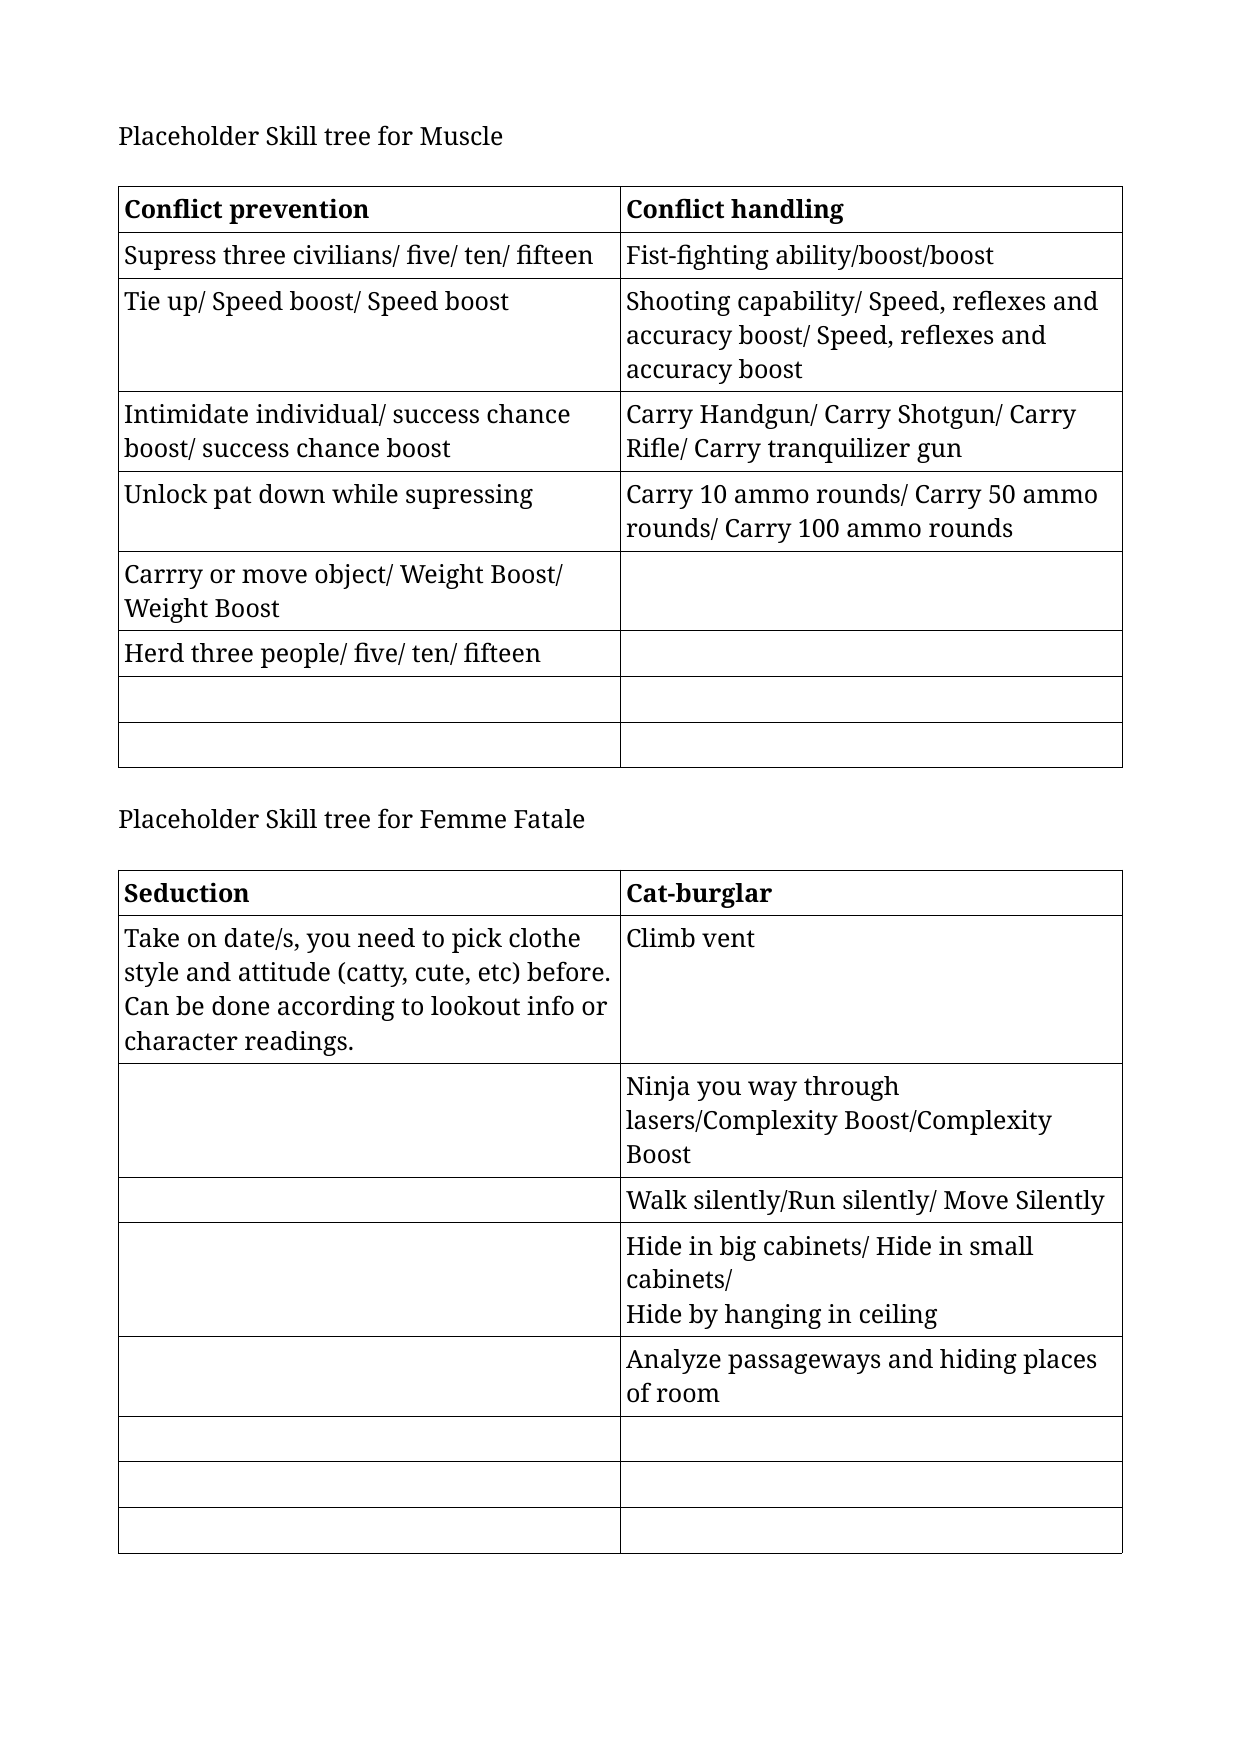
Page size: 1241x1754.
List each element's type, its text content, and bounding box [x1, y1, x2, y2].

table_header Cat-burglar [621, 871, 1122, 915]
table_cell Supress three civilians/ five/ ten/ fifteen [119, 233, 620, 277]
table_cell [621, 552, 1122, 630]
table_cell Ninja you way through lasers/Complexity Boost/Complexity Boost [621, 1064, 1122, 1177]
table_cell Take on date/s, you need to pick clothe style and attitude (catty, cute, etc) before. Can be done according to lookout info or character readings. [119, 916, 620, 1063]
table_cell Intimidate individual/ success chance boost/ success chance boost [119, 392, 620, 471]
table_cell Climb vent [621, 916, 1122, 1063]
table_cell Herd three people/ five/ ten/ fifteen [119, 631, 620, 676]
table_cell [119, 1462, 620, 1507]
table_cell [119, 1337, 620, 1416]
table_cell [119, 1223, 620, 1336]
table_cell Unlock pat down while supressing [119, 472, 620, 551]
table_cell [119, 1178, 620, 1222]
table_cell Walk silently/Run silently/ Move Silently [621, 1178, 1122, 1222]
table_header Conflict handling [621, 187, 1122, 232]
table_cell [119, 1064, 620, 1177]
text Placeholder Skill tree for Femme Fatale [118, 801, 1122, 835]
table_cell [621, 1462, 1122, 1507]
table_cell [119, 677, 620, 722]
table_cell [621, 1508, 1122, 1553]
table_cell Carrry or move object/ Weight Boost/ Weight Boost [119, 552, 620, 630]
table_cell Shooting capability/ Speed, reflexes and accuracy boost/ Speed, reflexes and accuracy boost [621, 279, 1122, 391]
table_cell [621, 677, 1122, 722]
table_cell Carry 10 ammo rounds/ Carry 50 ammo rounds/ Carry 100 ammo rounds [621, 472, 1122, 551]
table_header Seduction [119, 871, 620, 915]
table_cell [621, 631, 1122, 676]
table_cell Carry Handgun/ Carry Shotgun/ Carry Rifle/ Carry tranquilizer gun [621, 392, 1122, 471]
table_cell Tie up/ Speed boost/ Speed boost [119, 279, 620, 391]
table_header Conflict prevention [119, 187, 620, 232]
table_cell [621, 723, 1122, 767]
table_cell Hide in big cabinets/ Hide in small cabinets/ Hide by hanging in ceiling [621, 1223, 1122, 1336]
table_cell [621, 1417, 1122, 1461]
table_cell [119, 1417, 620, 1461]
table_cell Fist-fighting ability/boost/boost [621, 233, 1122, 277]
text Placeholder Skill tree for Muscle [118, 118, 1122, 152]
table_cell Analyze passageways and hiding places of room [621, 1337, 1122, 1416]
table_cell [119, 1508, 620, 1553]
table_cell [119, 723, 620, 767]
